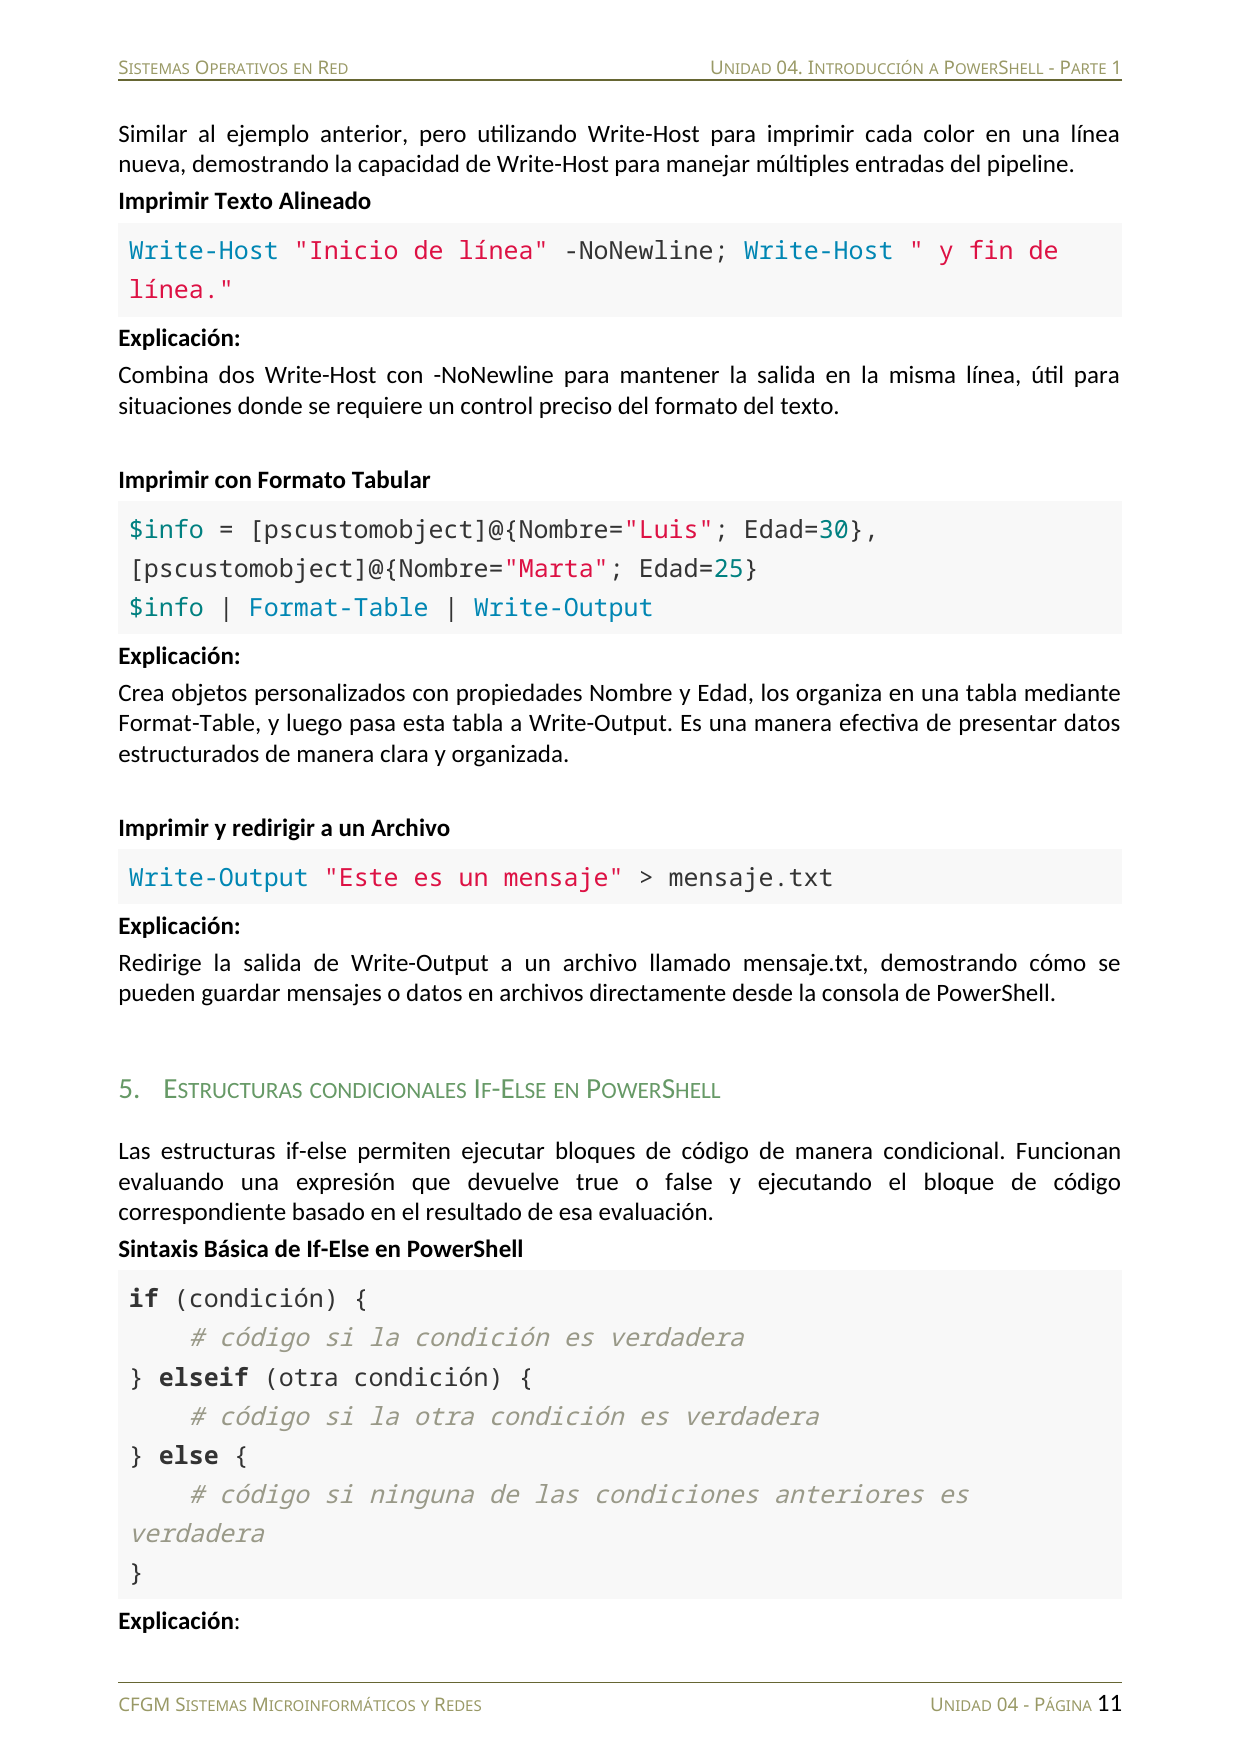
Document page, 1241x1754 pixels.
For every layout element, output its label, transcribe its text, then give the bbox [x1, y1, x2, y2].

text Imprimir Texto Alineado [118, 186, 1122, 216]
text Sintaxis Básica de If-Else en PowerShell [118, 1233, 1122, 1264]
text Imprimir y redirigir a un Archivo [118, 812, 1122, 843]
text Crea objetos personalizados con propiedades Nombre y Edad, los organiza en una tabla mediante Format-Table, y luego pasa esta tabla a Write-Output. Es una manera efectiva de presentar datos estructurados de manera clara y organizada. [118, 677, 1122, 769]
text Combina dos Write-Host con -NoNewline para mantener la salida en la misma línea, útil para situaciones donde se requiere un control preciso del formato del texto. [118, 359, 1122, 421]
subtitle Estructuras condicionales If-Else en PowerShell [118, 1070, 1122, 1105]
text Imprimir con Formato Tabular [118, 464, 1122, 494]
table_header if (condición) { # código si la condición es verdadera } elseif (otra condición) { # código si la otra condición es verdadera } else { # código si ninguna de las condiciones anteriores es verdadera } [118, 1270, 1122, 1599]
table_header Write-Host "Inicio de línea" -NoNewline; Write-Host " y fin de línea." [118, 223, 1122, 317]
text Las estructuras if-else permiten ejecutar bloques de código de manera condicional. Funcionan evaluando una expresión que devuelve true o false y ejecutando el bloque de código correspondiente basado en el resultado de esa evaluación. [118, 1135, 1122, 1227]
text Explicación: [118, 1605, 1122, 1636]
text Explicación: [118, 910, 1122, 940]
table_header Write-Output "Este es un mensaje" > mensaje.txt [118, 849, 1122, 904]
text Similar al ejemplo anterior, pero utilizando Write-Host para imprimir cada color en una línea nueva, demostrando la capacidad de Write-Host para manejar múltiples entradas del pipeline. [118, 118, 1122, 179]
table_header $info = [pscustomobject]@{Nombre="Luis"; Edad=30}, [pscustomobject]@{Nombre="Marta"; Edad=25} $info | Format-Table | Write-Output [118, 501, 1122, 634]
text Explicación: [118, 322, 1122, 353]
text Explicación: [118, 640, 1122, 671]
text Redirige la salida de Write-Output a un archivo llamado mensaje.txt, demostrando cómo se pueden guardar mensajes o datos en archivos directamente desde la consola de PowerShell. [118, 947, 1122, 1008]
